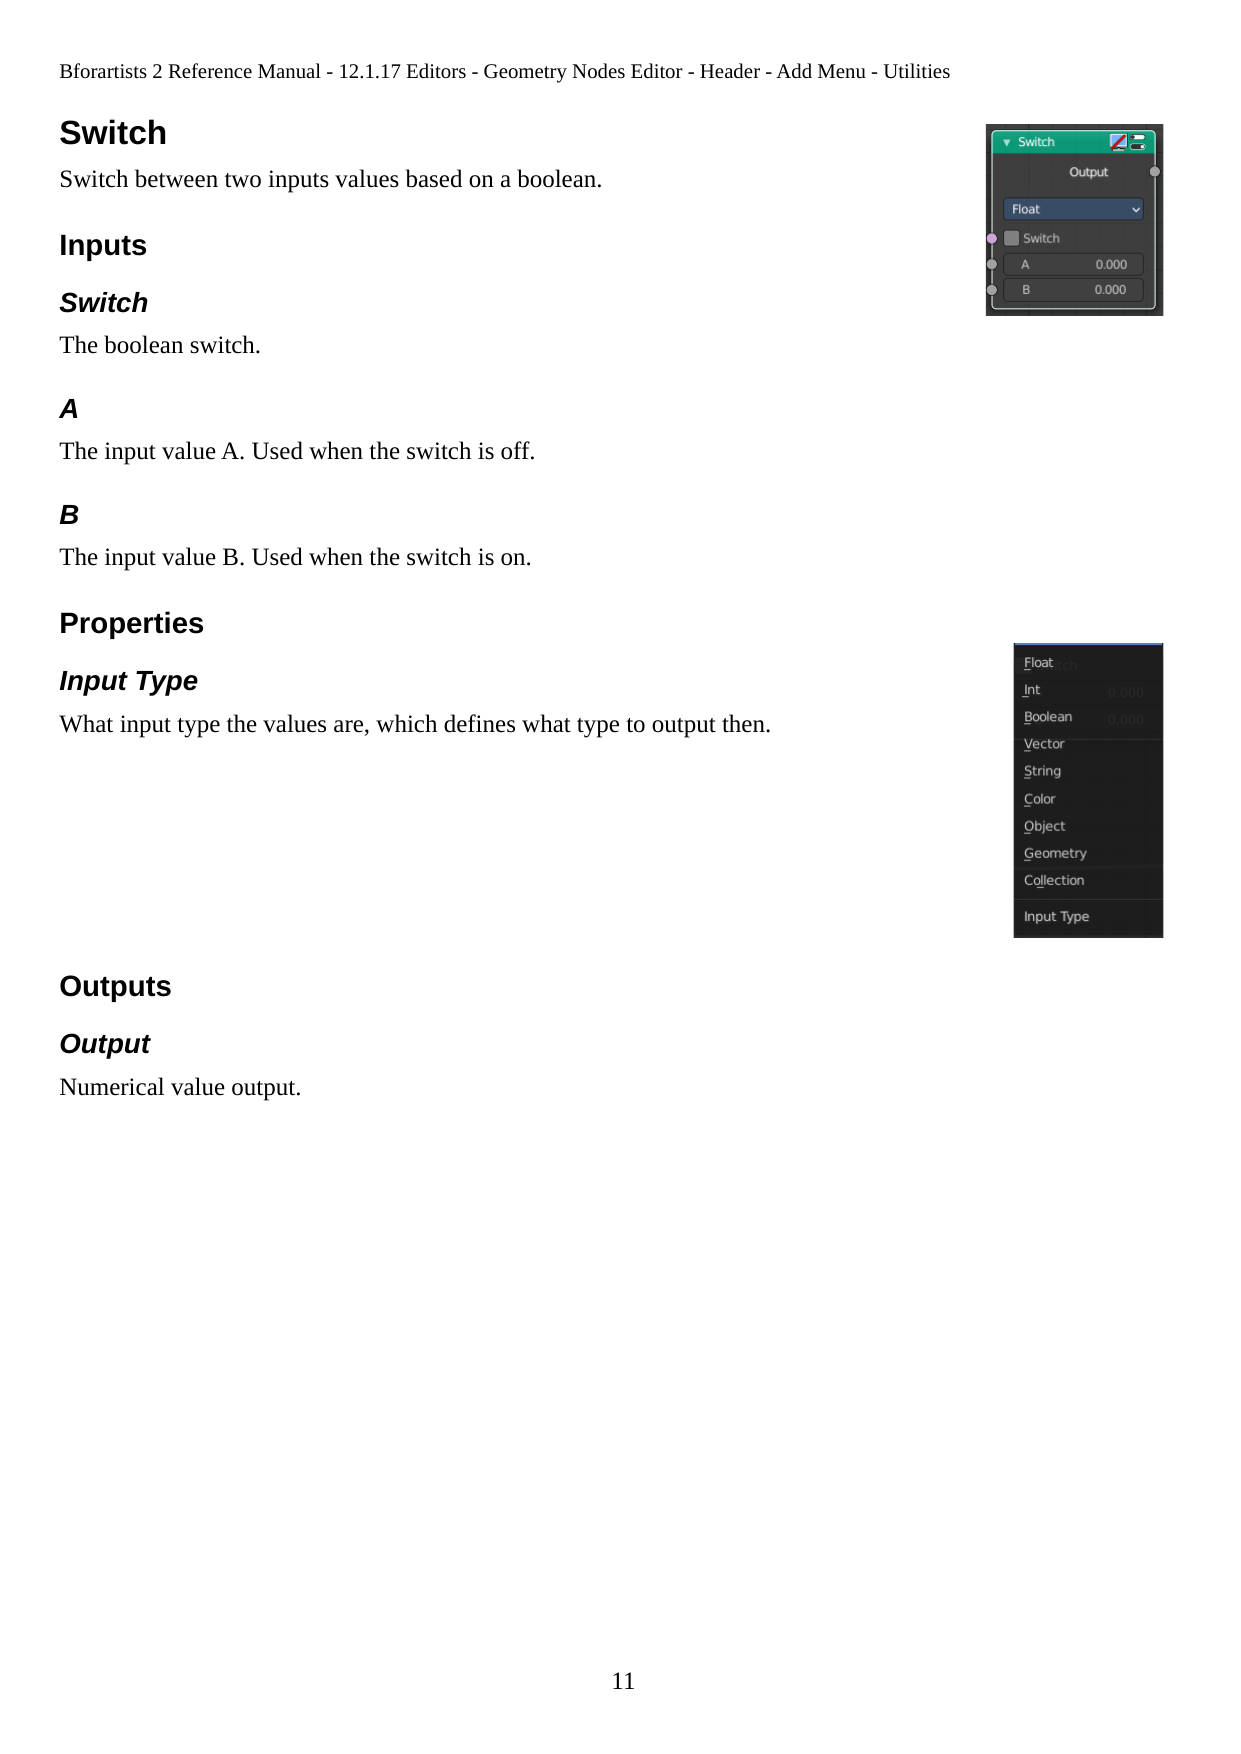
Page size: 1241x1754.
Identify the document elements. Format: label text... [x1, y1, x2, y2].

subtitle [1164, 227, 1181, 261]
text The input value A. Used when the switch is off. [59, 436, 1181, 465]
subtitle Properties [59, 606, 1181, 640]
text Numerical value output. [59, 1072, 1181, 1101]
text Switch between two inputs values based on a boolean. [59, 164, 985, 192]
subtitle Output [59, 1028, 1181, 1060]
subtitle A [59, 392, 1181, 424]
subtitle Input Type [59, 665, 1013, 697]
subtitle Switch [59, 286, 1181, 318]
subtitle B [59, 498, 1181, 530]
text The input value B. Used when the switch is on. [59, 542, 1181, 571]
subtitle [1164, 665, 1181, 697]
subtitle Inputs [59, 227, 985, 261]
picture [985, 124, 1164, 316]
text What input type the values are, which defines what type to output then. [59, 709, 1013, 738]
picture [1013, 643, 1164, 938]
subtitle Outputs [59, 969, 1181, 1003]
subtitle Switch [59, 113, 1181, 151]
text The boolean switch. [59, 331, 1181, 359]
